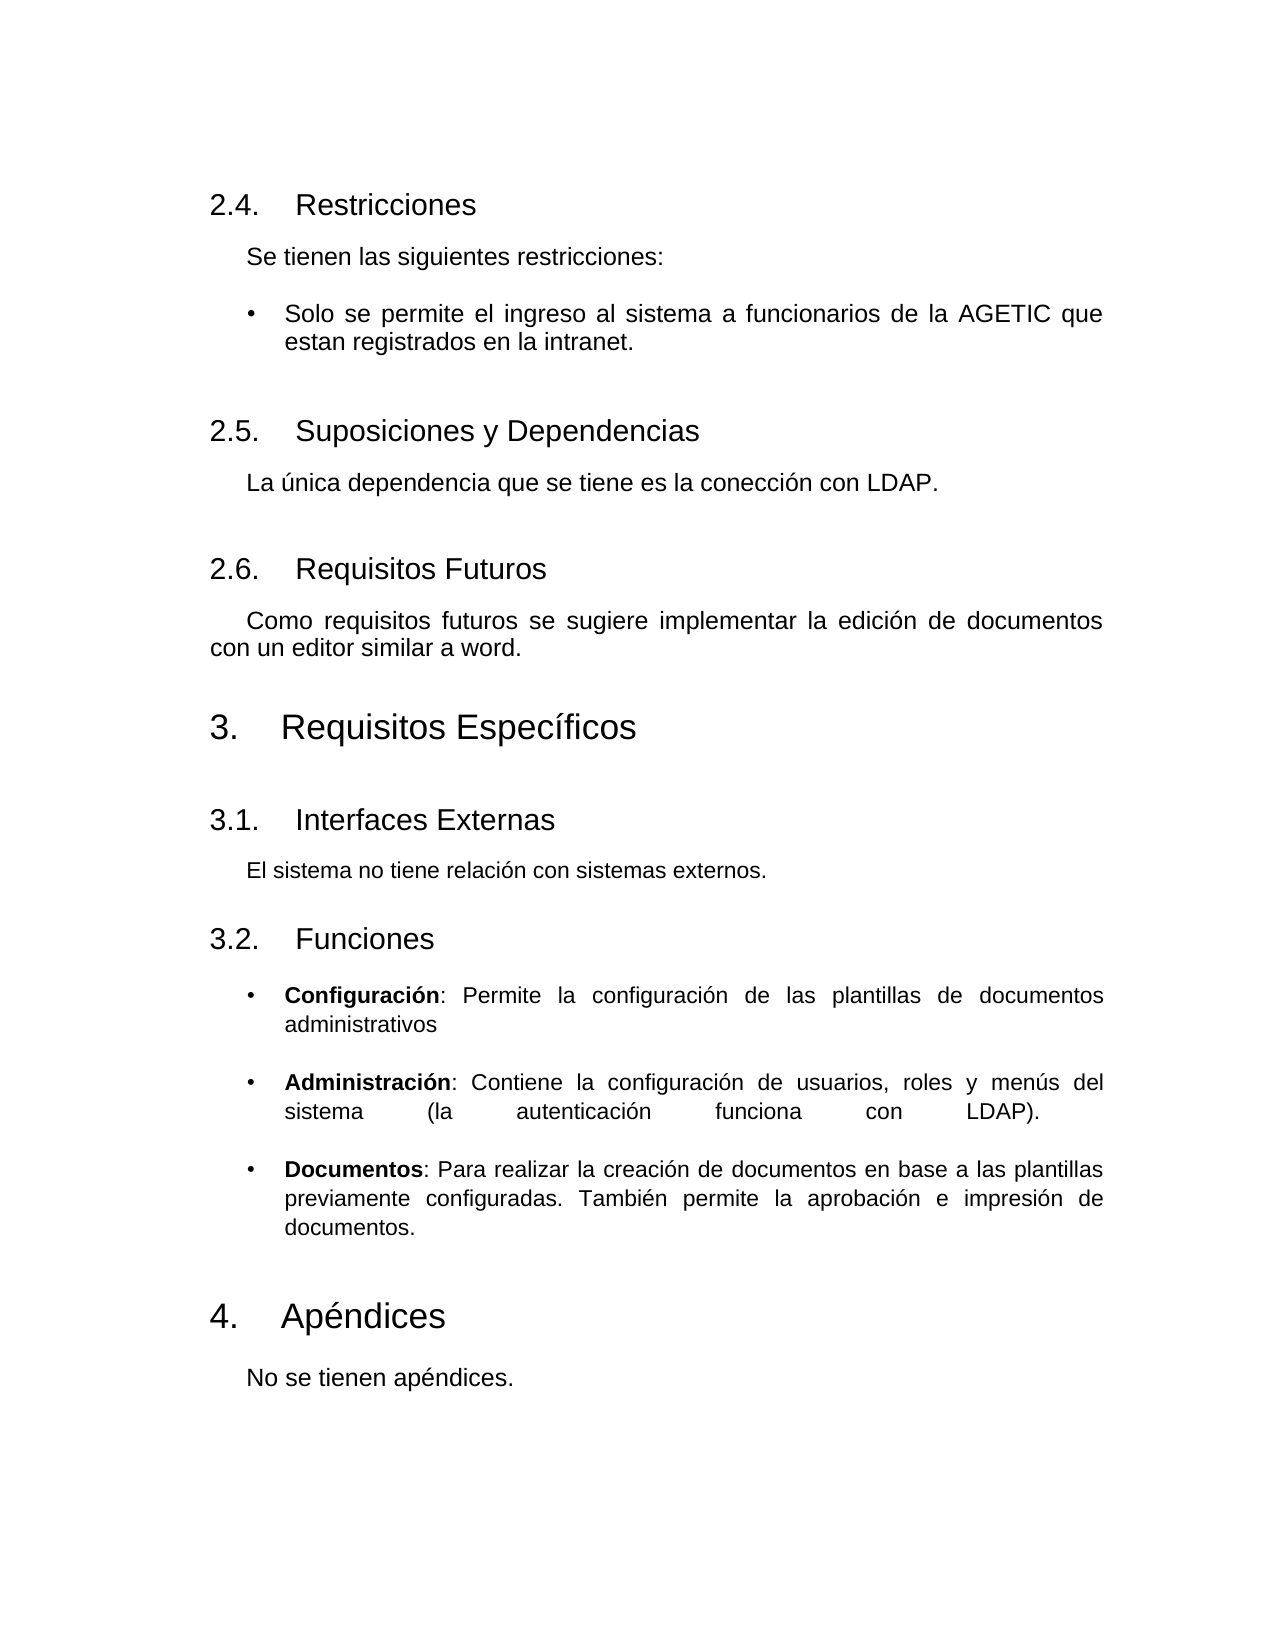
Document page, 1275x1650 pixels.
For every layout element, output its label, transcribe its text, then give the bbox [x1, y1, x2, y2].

text Como requisitos futuros se sugiere implementar la edición de documentos con un editor similar a word. [210, 606, 1104, 662]
list Solo se permite el ingreso al sistema a funcionarios de la AGETIC que estan registrados en la intranet. [247, 299, 1104, 355]
list Suposiciones y Dependencias [209, 413, 1104, 448]
list Requisitos Específicos [209, 707, 1104, 747]
list Funciones [209, 921, 1104, 956]
list Restricciones [209, 187, 1104, 222]
list Documentos: Para realizar la creación de documentos en base a las plantillas previamente configuradas. También permite la aprobación e impresión de documentos. [247, 1156, 1104, 1240]
list Requisitos Futuros [209, 551, 1104, 586]
text El sistema no tiene relación con sistemas externos. [210, 857, 1104, 883]
list Configuración: Permite la configuración de las plantillas de documentos administrativos [247, 982, 1104, 1037]
text No se tienen apéndices. [210, 1363, 1104, 1392]
text Se tienen las siguientes restricciones: [210, 242, 1104, 270]
text La única dependencia que se tiene es la conección con LDAP. [210, 468, 1104, 497]
list Administración: Contiene la configuración de usuarios, roles y menús del sistema (la autenticación funciona con LDAP). [247, 1069, 1104, 1153]
list Interfaces Externas [209, 802, 1104, 837]
list Apéndices [209, 1295, 1104, 1336]
